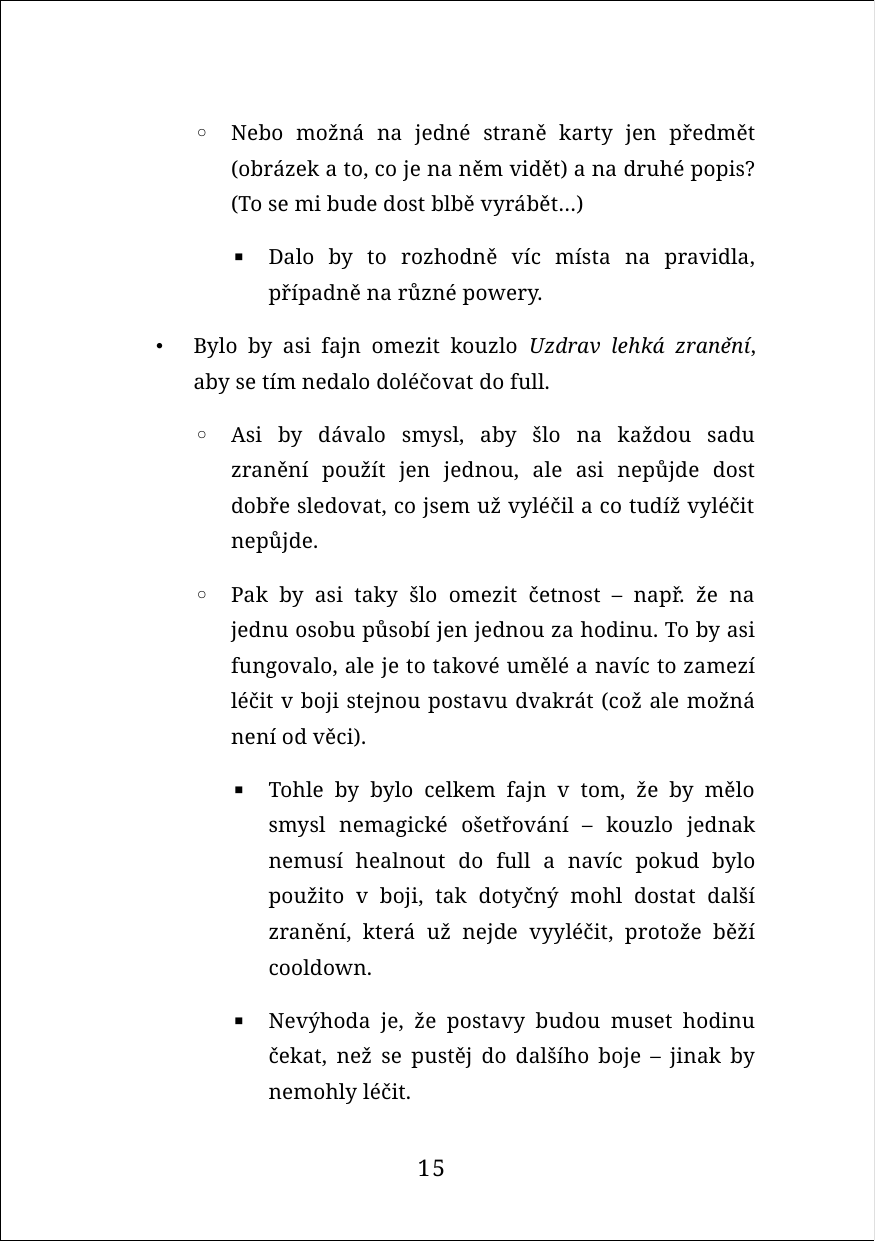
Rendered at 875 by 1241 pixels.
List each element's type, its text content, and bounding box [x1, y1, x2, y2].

list Tohle by bylo celkem fajn v tom, že by mělo smysl nemagické ošetřování – kouzlo jednak nemusí healnout do full a navíc pokud bylo použito v boji, tak dotyčný mohl dostat další zranění, která už nejde vyyléčit, protože běží cooldown. [231, 775, 756, 981]
list Pak by asi taky šlo omezit četnost – např. že na jednu osobu působí jen jednou za hodinu. To by asi fungovalo, ale je to takové umělé a navíc to zamezí léčit v boji stejnou postavu dvakrát (což ale možná není od věci). [193, 580, 756, 750]
list Asi by dávalo smysl, aby šlo na každou sadu zranění použít jen jednou, ale asi nepůjde dost dobře sledovat, co jsem už vyléčil a co tudíž vyléčit nepůjde. [193, 420, 756, 555]
list Nebo možná na jedné straně karty jen předmět (obrázek a to, co je na něm vidět) a na druhé popis? (To se mi bude dost blbě vyrábět…) [193, 118, 756, 218]
list Dalo by to rozhodně víc místa na pravidla, případně na různé powery. [231, 242, 756, 306]
list Nevýhoda je, že postavy budou muset hodinu čekat, než se pustěj do dalšího boje – jinak by nemohly léčit. [231, 1006, 756, 1105]
list Bylo by asi fajn omezit kouzlo Uzdrav lehká zranění, aby se tím nedalo doléčovat do full. [156, 331, 756, 395]
